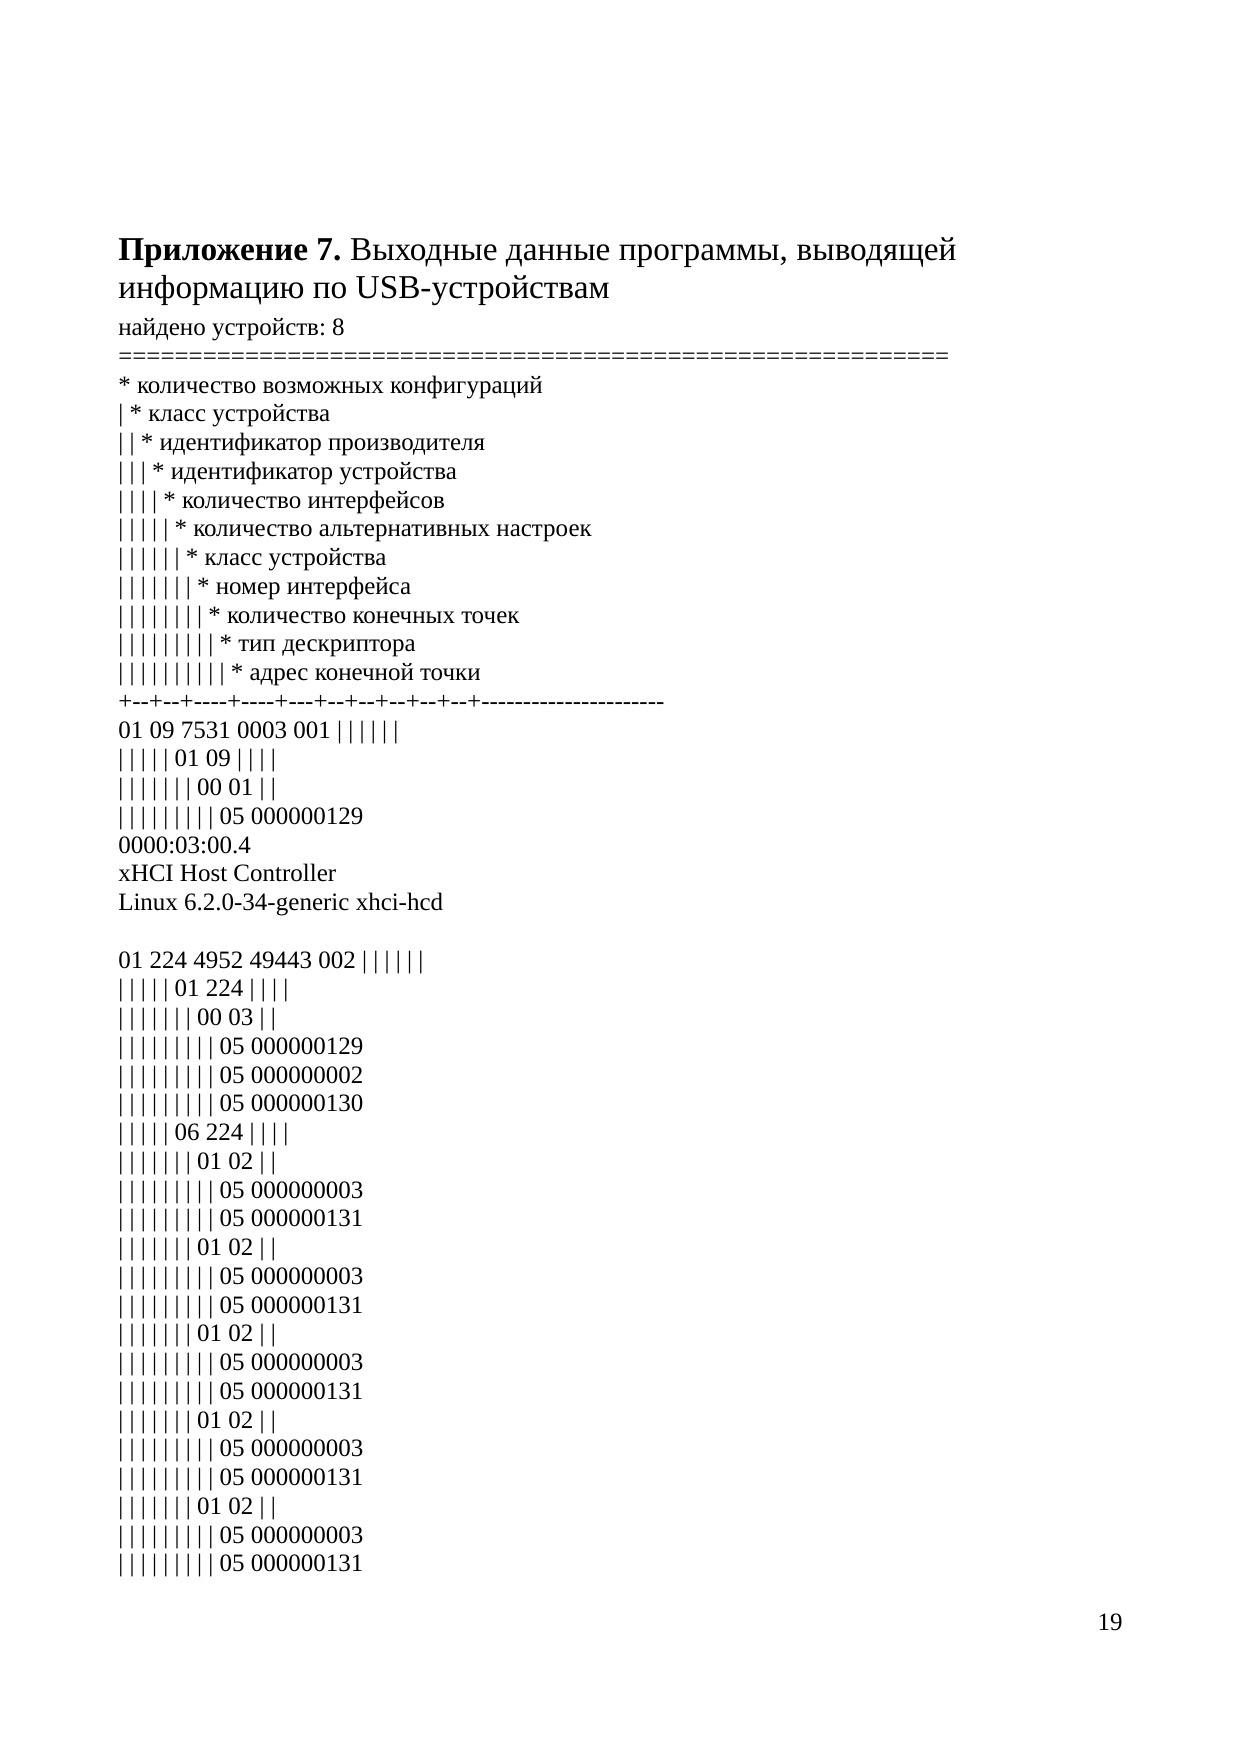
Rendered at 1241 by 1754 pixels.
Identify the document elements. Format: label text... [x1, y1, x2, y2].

text | | | | | | | * номер интерфейса [118, 571, 1122, 600]
text | | | | | | | | | 05 000000131 [118, 1290, 1122, 1318]
text | | | | | | | | | 05 000000129 [118, 1031, 1122, 1060]
text | | | | | | | | | 05 000000003 [118, 1175, 1122, 1203]
text | | | | | | | | | 05 000000131 [118, 1548, 1122, 1577]
text =========================================================== [118, 341, 1122, 370]
text | | | | | | | | * количество конечных точек [118, 600, 1122, 628]
text +--+--+----+----+---+--+--+--+--+--+---------------------- [118, 686, 1122, 715]
text | | | | | | | | | 05 000000130 [118, 1088, 1122, 1117]
text | | | | * количество интерфейсов [118, 485, 1122, 513]
text 0000:03:00.4 [118, 830, 1122, 858]
text | | | | | * количество альтернативных настроек [118, 513, 1122, 542]
text | | | | | 01 224 | | | | [118, 973, 1122, 1002]
text | | | | | | | | | 05 000000003 [118, 1347, 1122, 1376]
text | | * идентификатор производителя [118, 427, 1122, 456]
text | | | | | | | 00 03 | | [118, 1002, 1122, 1031]
text | | | | | | | | | 05 000000003 [118, 1261, 1122, 1290]
text | | | | | | | 01 02 | | [118, 1318, 1122, 1347]
text | | | | | 06 224 | | | | [118, 1117, 1122, 1146]
text | | | | | | | 00 01 | | [118, 772, 1122, 801]
text | * класс устройства [118, 398, 1122, 427]
text | | | | | | | | | 05 000000003 [118, 1520, 1122, 1548]
text | | | | | | | 01 02 | | [118, 1232, 1122, 1261]
text | | | | | | | | | 05 000000129 [118, 801, 1122, 830]
text | | | | | | | | | 05 000000003 [118, 1433, 1122, 1462]
text xHCI Host Controller [118, 858, 1122, 887]
text * количество возможных конфигураций [118, 370, 1122, 398]
text | | | | | | | | | 05 000000002 [118, 1060, 1122, 1088]
text найдено устройств: 8 [118, 312, 1122, 341]
text | | | | | | | | | | * адрес конечной точки [118, 657, 1122, 686]
text | | | | | | | | | * тип дескриптора [118, 628, 1122, 657]
text | | | | | | | | | 05 000000131 [118, 1462, 1122, 1491]
text | | | | | | | 01 02 | | [118, 1146, 1122, 1175]
text 01 224 4952 49443 002 | | | | | | [118, 945, 1122, 973]
text | | | | | | | 01 02 | | [118, 1405, 1122, 1433]
text | | | | | | | | | 05 000000131 [118, 1203, 1122, 1232]
text 01 09 7531 0003 001 | | | | | | [118, 715, 1122, 743]
text | | | * идентификатор устройства [118, 456, 1122, 485]
text | | | | | | | 01 02 | | [118, 1491, 1122, 1520]
subtitle Приложение 7. Выходные данные программы, выводящей информацию по USB-устройствам [118, 229, 1122, 306]
text | | | | | | * класс устройства [118, 542, 1122, 571]
text | | | | | 01 09 | | | | [118, 743, 1122, 772]
text Linux 6.2.0-34-generic xhci-hcd [118, 887, 1122, 916]
text | | | | | | | | | 05 000000131 [118, 1376, 1122, 1405]
